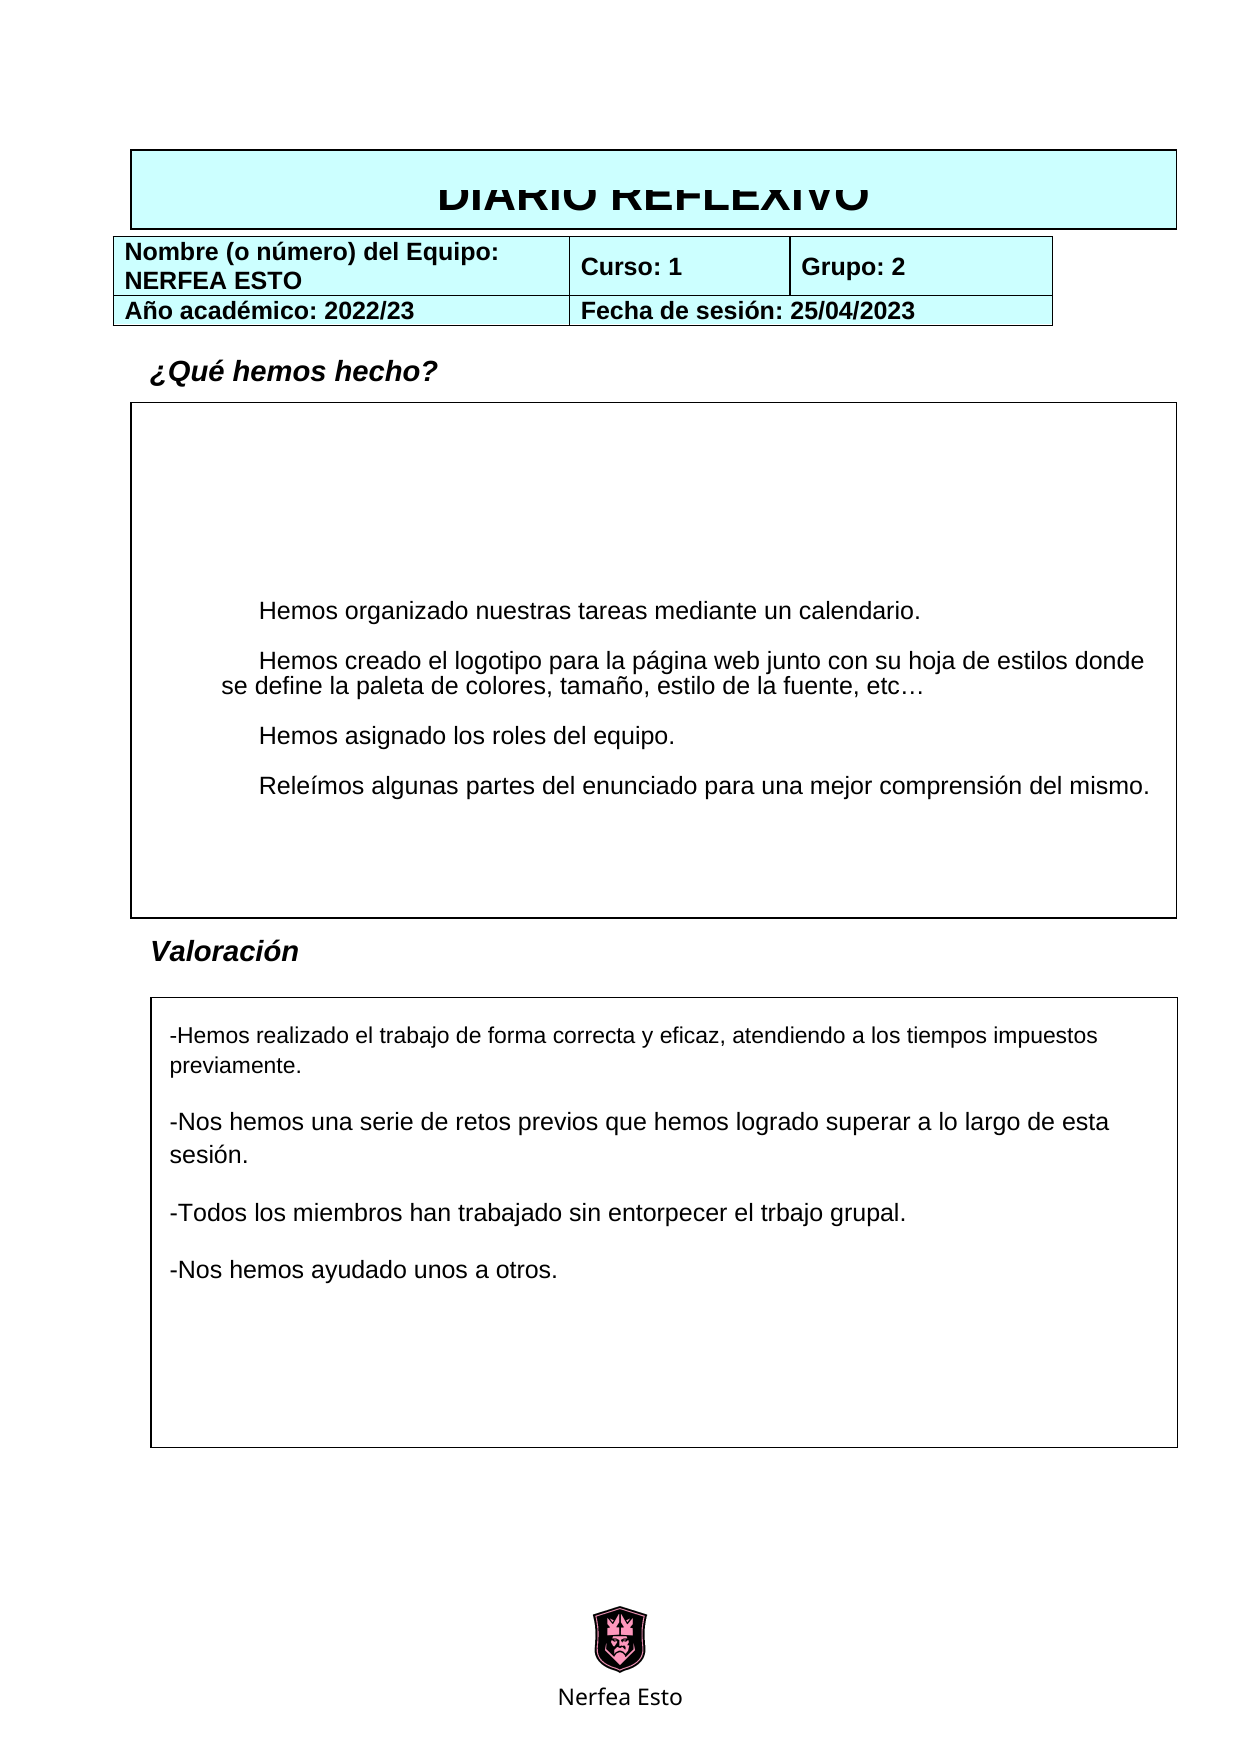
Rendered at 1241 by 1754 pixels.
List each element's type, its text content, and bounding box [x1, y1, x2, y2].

table_header Curso: 1 [570, 237, 789, 295]
text DIARIO REFLEXIVO [146, 190, 1162, 214]
text ¿Qué hemos hecho? [150, 354, 1090, 388]
text Hemos creado el logotipo para la página web junto con su hoja de estilos donde se define la paleta de colores, tamaño, estilo de la fuente, etc… [221, 650, 1162, 700]
text Releímos algunas partes del enunciado para una mejor comprensión del mismo. [221, 775, 1162, 800]
table_header Nombre (o número) del Equipo: NERFEA ESTO [114, 237, 569, 295]
picture [551, 1601, 689, 1678]
text Hemos organizado nuestras tareas mediante un calendario. [221, 600, 1162, 625]
table_cell Año académico: 2022/23 [114, 296, 569, 324]
text Valoración [150, 934, 1090, 968]
table_cell Fecha de sesión: 25/04/2023 [570, 296, 1052, 324]
text Hemos asignado los roles del equipo. [221, 725, 1162, 750]
table_header Grupo: 2 [791, 237, 1052, 295]
